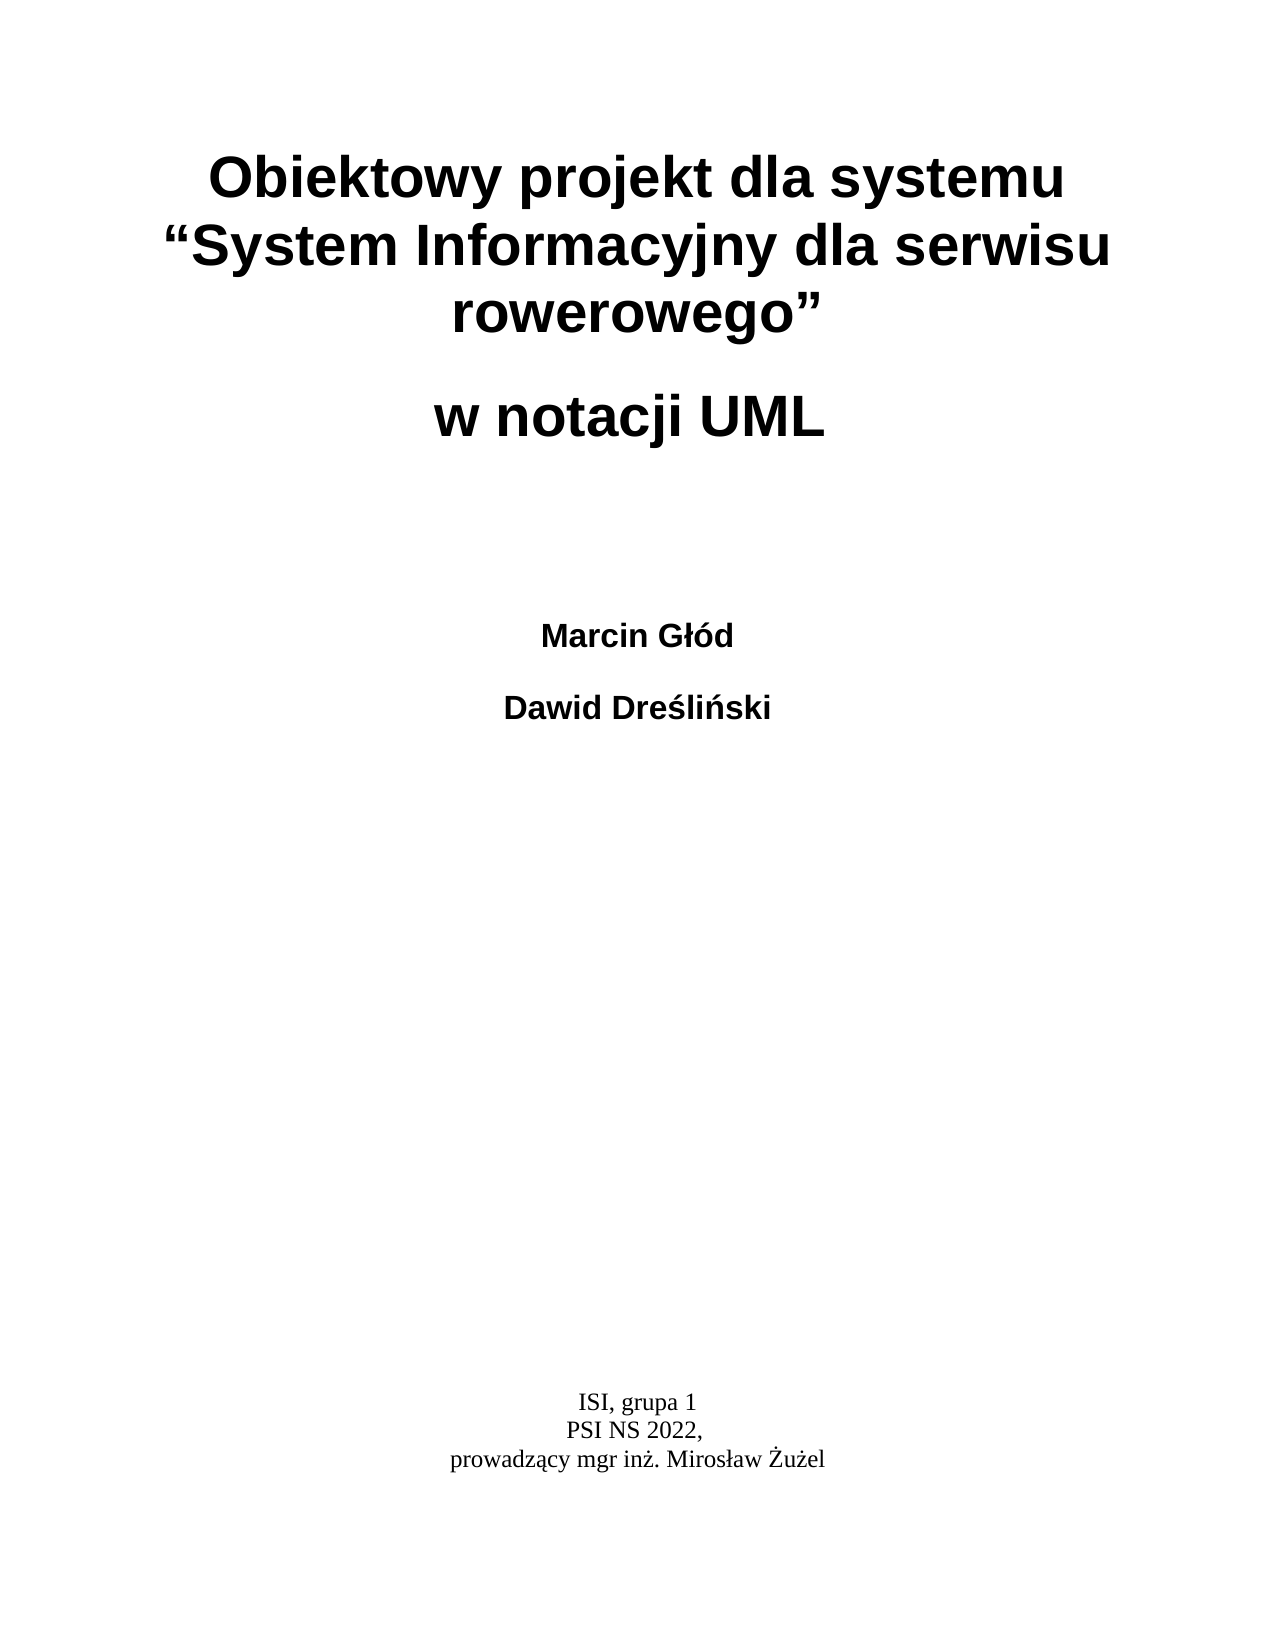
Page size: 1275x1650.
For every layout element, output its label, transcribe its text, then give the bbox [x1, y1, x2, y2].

text ISI, grupa 1 [118, 1387, 1157, 1415]
subtitle Marcin Głód [118, 616, 1157, 654]
text PSI NS 2022, [118, 1415, 1157, 1444]
title Obiektowy projekt dla systemu “System Informacyjny dla serwisu rowerowego” [118, 143, 1157, 344]
subtitle Dawid Dreśliński [118, 688, 1157, 726]
text prowadzący mgr inż. Mirosław Żużel [118, 1444, 1157, 1473]
title w notacji UML [118, 382, 1157, 449]
